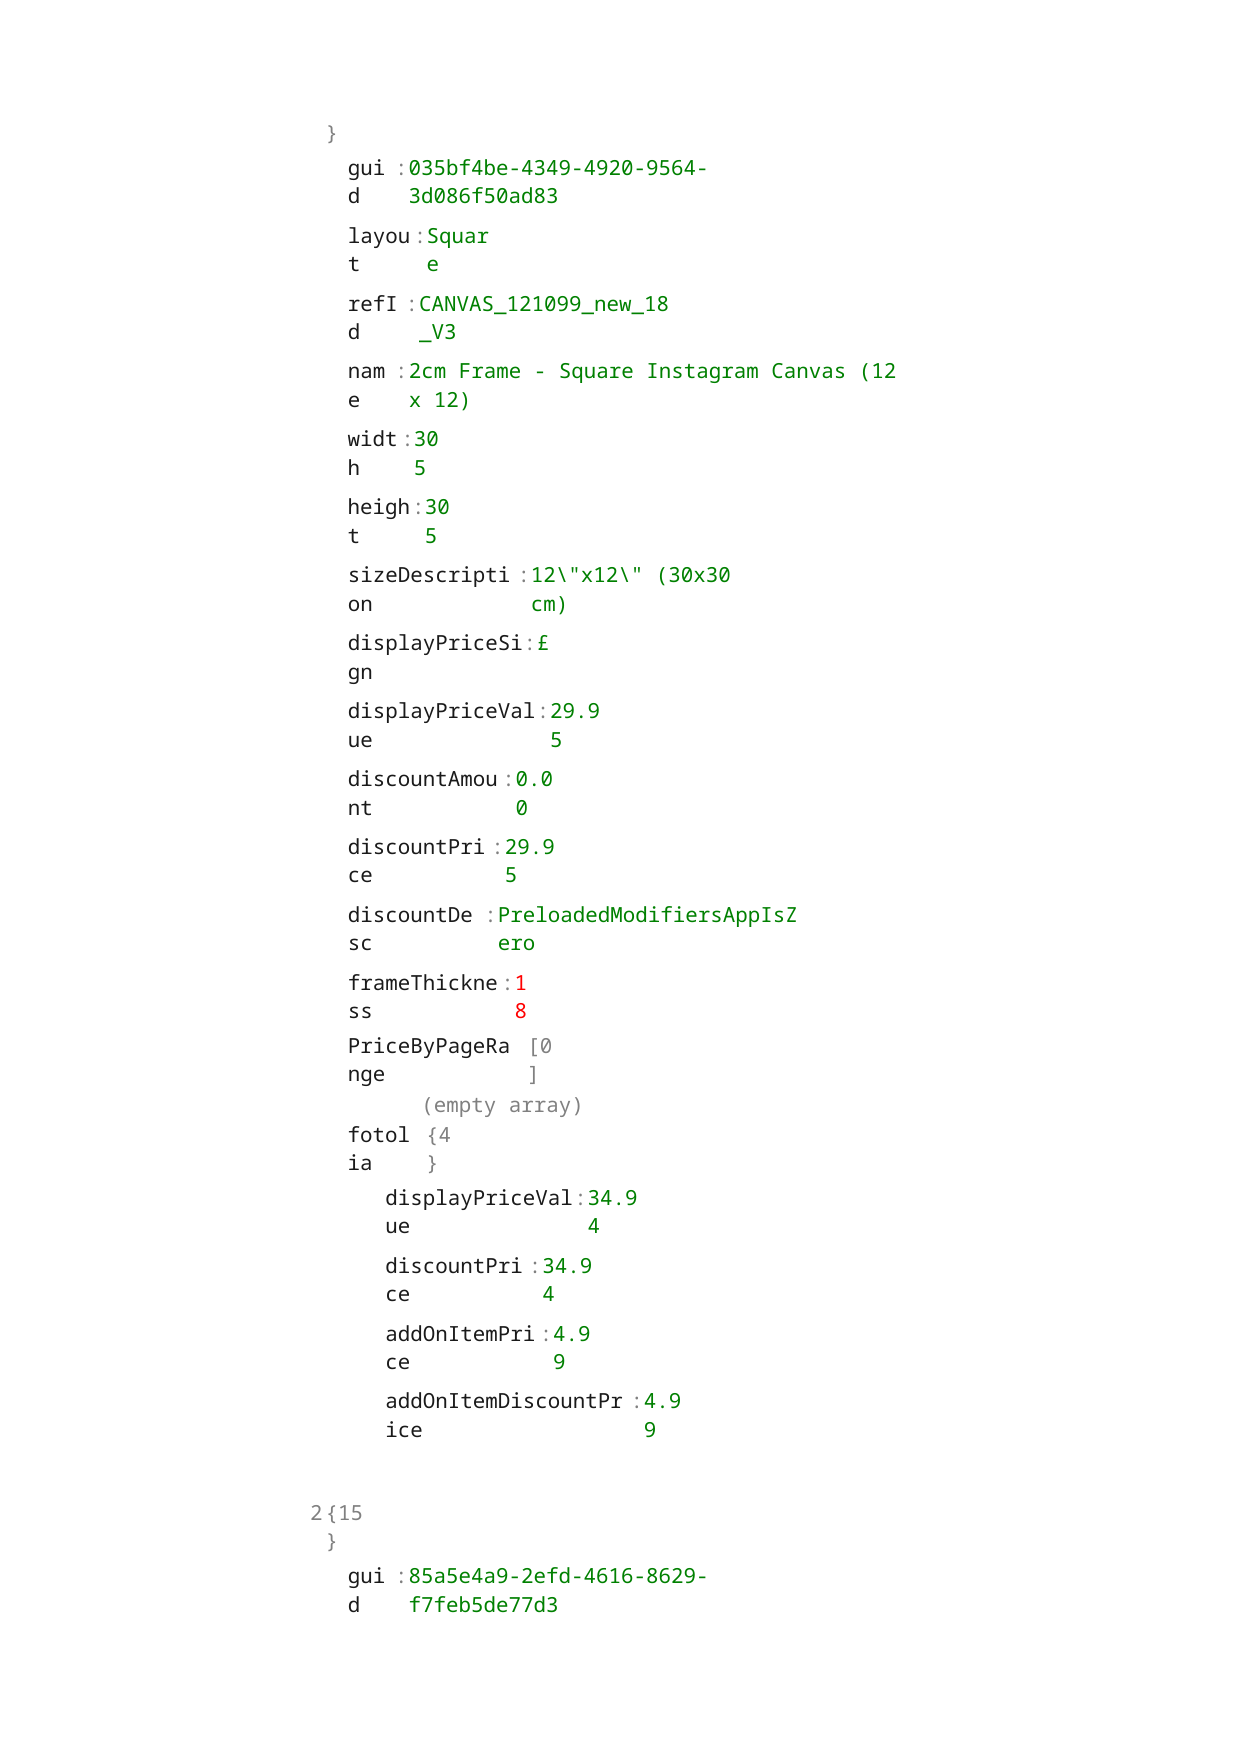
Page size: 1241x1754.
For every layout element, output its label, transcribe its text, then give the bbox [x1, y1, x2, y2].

table_cell [813, 1557, 1240, 1624]
table_header fotolia [348, 1120, 421, 1178]
table_header : [540, 1314, 553, 1382]
table_cell [118, 1498, 263, 1557]
table_cell [263, 284, 268, 352]
table_cell [268, 895, 343, 963]
table_header : [491, 828, 504, 895]
table_cell [599, 1246, 1240, 1314]
table_cell [268, 216, 343, 284]
table_header } [325, 118, 364, 148]
table_cell [599, 1314, 1240, 1382]
table_cell [268, 963, 343, 1031]
table_header [310, 118, 321, 148]
table_cell [268, 760, 343, 827]
table_cell [263, 895, 268, 963]
table_header [343, 1120, 347, 1178]
table_cell [118, 963, 263, 1031]
table_header [343, 148, 348, 216]
table_cell [263, 828, 268, 895]
table_header guid [348, 148, 395, 216]
table_header : [523, 624, 537, 691]
table_header displayPriceValue [348, 692, 537, 759]
table_header : [395, 1557, 408, 1624]
table_cell [268, 352, 343, 420]
table_cell [916, 352, 1240, 420]
table_header [343, 760, 348, 827]
table_header displayPriceValue [385, 1178, 574, 1246]
table_cell [263, 624, 268, 692]
table_header [343, 624, 348, 691]
table_header addOnItemDiscountPrice [385, 1382, 630, 1450]
table_cell [118, 895, 263, 963]
table_cell [263, 963, 268, 1031]
table_cell [118, 1557, 263, 1624]
table_cell [118, 624, 263, 692]
table_header [321, 1498, 325, 1556]
table_cell [118, 760, 263, 827]
table_header [343, 556, 348, 623]
table_header width [348, 420, 401, 488]
table_header Square [426, 216, 493, 284]
table_cell [263, 1382, 268, 1450]
table_cell [118, 488, 263, 556]
table_cell [118, 1246, 263, 1314]
table_header refId [348, 284, 405, 352]
table_cell [263, 1090, 268, 1120]
table_cell [268, 828, 343, 895]
table_cell [268, 420, 343, 488]
table_cell [263, 1246, 268, 1314]
table_header PriceByPageRange [348, 1031, 522, 1089]
table_cell [263, 1557, 268, 1624]
table_cell [268, 488, 343, 556]
table_cell [268, 624, 1240, 692]
table_header 29.95 [505, 828, 561, 895]
table_header height [348, 488, 412, 556]
table_cell [691, 1382, 1240, 1450]
table_header : [574, 1178, 587, 1246]
table_header [343, 488, 347, 556]
table_header : [414, 216, 426, 284]
table_cell [118, 556, 263, 624]
table_cell [118, 420, 263, 488]
table_cell [118, 284, 263, 352]
table_cell [268, 1450, 1240, 1474]
table_header PreloadedModifiersAppIsZero [498, 895, 802, 963]
table_header [343, 1031, 348, 1089]
table_header [343, 420, 347, 488]
table_header : [529, 1246, 542, 1314]
table_header [321, 118, 325, 148]
table_cell [118, 1382, 263, 1450]
table_cell [447, 420, 1240, 488]
table_header [306, 1498, 310, 1556]
table_cell [538, 963, 1240, 1031]
table_header addOnItemPrice [385, 1314, 539, 1382]
table_header : [502, 760, 515, 827]
table_header discountAmount [348, 760, 502, 827]
table_cell [268, 1120, 343, 1178]
table_header {4} [426, 1120, 459, 1178]
table_cell [263, 760, 268, 827]
table_header 34.94 [588, 1178, 645, 1246]
table_header [343, 352, 348, 420]
table_cell [263, 488, 268, 556]
table_header 18 [514, 963, 538, 1031]
table_cell [268, 1474, 1240, 1498]
table_cell [268, 284, 343, 352]
table_header [523, 1031, 527, 1089]
table_cell [263, 1474, 268, 1498]
table_cell [802, 895, 1240, 963]
table_cell [263, 118, 268, 148]
table_cell [458, 488, 1240, 556]
table_header [343, 895, 348, 963]
table_header [343, 963, 348, 1031]
table_cell [561, 828, 1240, 895]
table_cell [268, 148, 343, 216]
table_cell [118, 1031, 263, 1090]
table_cell [118, 148, 263, 216]
table_header sizeDescription [348, 556, 517, 623]
table_cell [268, 1178, 381, 1246]
table_header : [630, 1382, 644, 1450]
table_header [381, 1178, 385, 1246]
table_header [343, 1557, 348, 1624]
table_header [381, 1314, 385, 1382]
table_cell [268, 1031, 1240, 1090]
table_cell [118, 1120, 263, 1178]
table_header : [401, 420, 413, 488]
table_header 305 [425, 488, 458, 556]
table_cell [118, 352, 263, 420]
table_cell (empty array) [268, 1090, 1240, 1120]
table_header £ [537, 624, 550, 691]
table_cell [813, 148, 1240, 216]
table_cell [263, 556, 268, 624]
table_cell [118, 1090, 263, 1120]
table_cell [493, 216, 1240, 284]
table_cell [268, 118, 306, 148]
table_cell [263, 1498, 268, 1557]
table_cell [263, 420, 268, 488]
table_header discountDesc [348, 895, 484, 963]
table_header : [517, 556, 531, 623]
table_header : [395, 148, 408, 216]
table_header 0.00 [515, 760, 561, 827]
table_header : [412, 488, 424, 556]
table_cell [118, 118, 263, 148]
table_cell [268, 1382, 381, 1450]
table_cell [364, 118, 1240, 148]
table_header [421, 1120, 426, 1178]
table_header : [405, 284, 419, 352]
table_header : [484, 895, 498, 963]
table_header [343, 284, 348, 352]
table_header CANVAS_121099_new_18_V3 [419, 284, 676, 352]
table_cell [676, 284, 1240, 352]
table_cell [268, 1498, 1240, 1557]
table_cell [263, 216, 268, 284]
table_cell [645, 1178, 1240, 1246]
table_cell [268, 1557, 343, 1624]
table_header : [501, 963, 514, 1031]
table_cell [118, 1178, 263, 1246]
table_header : [537, 692, 550, 759]
table_cell [263, 1031, 268, 1090]
table_cell [268, 692, 343, 759]
table_cell [263, 1314, 268, 1382]
table_header [381, 1382, 385, 1450]
table_header name [348, 352, 395, 420]
table_cell [263, 1178, 268, 1246]
table_header 2 [310, 1498, 321, 1556]
table_header 305 [414, 420, 447, 488]
table_header 4.99 [644, 1382, 691, 1450]
table_header [343, 828, 348, 895]
table_cell [118, 692, 263, 759]
table_cell [263, 1450, 268, 1474]
table_header 035bf4be-4349-4920-9564-3d086f50ad83 [408, 148, 813, 216]
table_cell [268, 556, 1240, 624]
table_cell [118, 216, 263, 284]
table_header 2cm Frame - Square Instagram Canvas (12 x 12) [409, 352, 916, 420]
table_header 29.95 [550, 692, 607, 759]
table_cell [561, 760, 1240, 827]
table_header 85a5e4a9-2efd-4616-8629-f7feb5de77d3 [408, 1557, 813, 1624]
table_cell [607, 692, 1240, 759]
table_cell [118, 1474, 263, 1498]
table_header 12\"x12\" (30x30 cm) [531, 556, 756, 623]
table_header [343, 692, 348, 759]
table_header [0] [527, 1031, 562, 1089]
table_header frameThickness [348, 963, 501, 1031]
table_header discountPrice [348, 828, 491, 895]
table_cell [263, 1120, 268, 1178]
table_header discountPrice [385, 1246, 529, 1314]
table_header : [395, 352, 408, 420]
table_cell [263, 148, 268, 216]
table_header 4.99 [553, 1314, 599, 1382]
table_header displayPriceSign [348, 624, 523, 691]
table_cell [268, 1246, 381, 1314]
table_cell [118, 828, 263, 895]
table_header [343, 216, 348, 284]
table_cell [118, 1450, 263, 1474]
table_header 34.94 [542, 1246, 599, 1314]
table_header [381, 1246, 385, 1314]
table_header layout [348, 216, 413, 284]
table_cell [118, 1314, 263, 1382]
table_cell [268, 1314, 381, 1382]
table_cell [459, 1120, 1240, 1178]
table_header guid [348, 1557, 395, 1624]
table_header [306, 118, 310, 148]
table_cell [263, 692, 268, 759]
table_cell [263, 352, 268, 420]
table_header {15} [325, 1498, 364, 1556]
